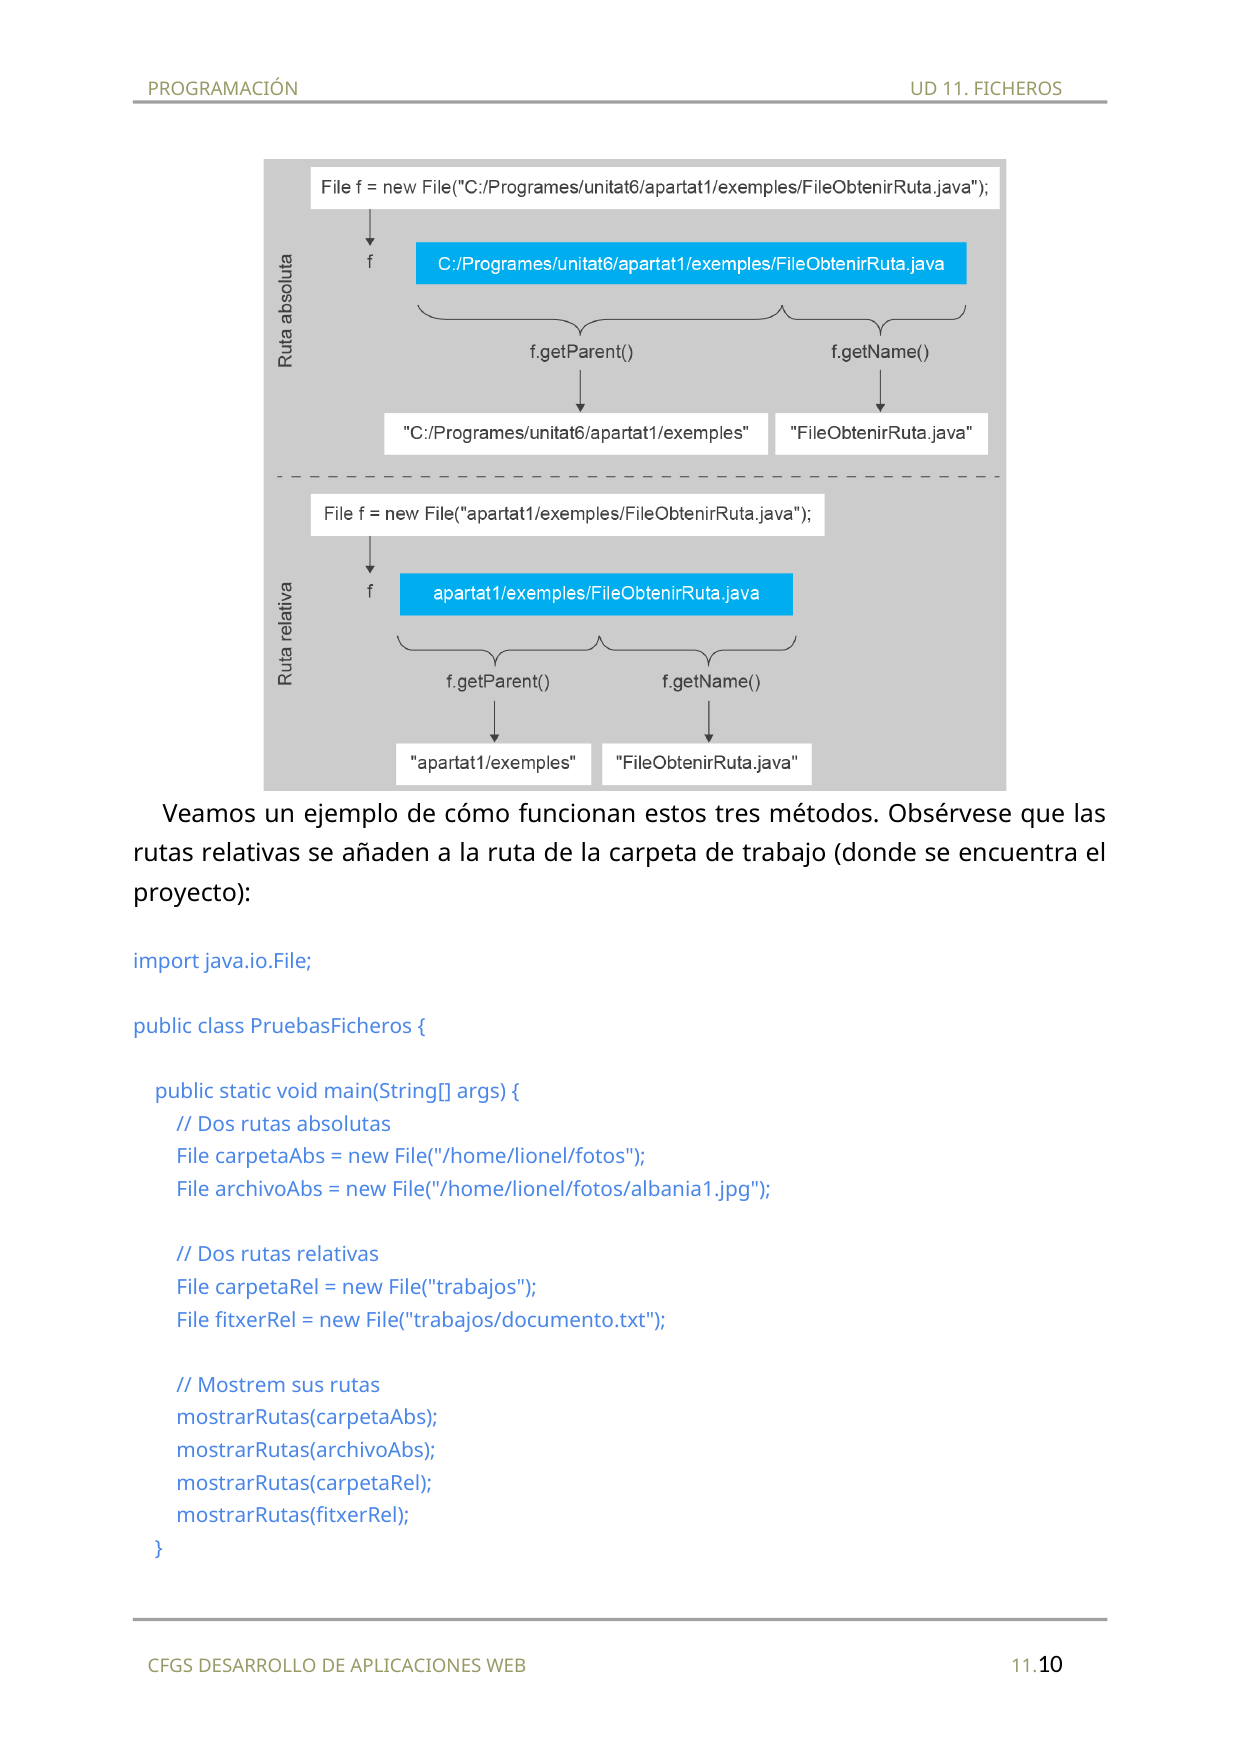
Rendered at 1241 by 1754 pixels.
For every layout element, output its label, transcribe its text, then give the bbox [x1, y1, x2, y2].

text } [133, 1533, 1107, 1561]
text File carpetaAbs = new File("/home/lionel/fotos"); [133, 1142, 1107, 1170]
text public class PruebasFicheros { [133, 1011, 1107, 1040]
text Veamos un ejemplo de cómo funcionan estos tres métodos. Obsérvese que las rutas relativas se añaden a la ruta de la carpeta de trabajo (donde se encuentra el proyecto): [133, 796, 1107, 908]
text mostrarRutas(carpetaRel); [133, 1468, 1107, 1496]
text // Mostrem sus rutas [133, 1370, 1107, 1398]
text File carpetaRel = new File("trabajos"); [133, 1272, 1107, 1301]
text import java.io.File; [133, 946, 1107, 974]
text // Dos rutas absolutas [133, 1109, 1107, 1137]
text public static void main(String[] args) { [133, 1076, 1107, 1105]
text mostrarRutas(fitxerRel); [133, 1500, 1107, 1529]
text // Dos rutas relativas [133, 1239, 1107, 1268]
text File archivoAbs = new File("/home/lionel/fotos/albania1.jpg"); [133, 1174, 1107, 1203]
text mostrarRutas(archivoAbs); [133, 1435, 1107, 1463]
picture [263, 159, 1007, 791]
text mostrarRutas(carpetaAbs); [133, 1402, 1107, 1431]
text File fitxerRel = new File("trabajos/documento.txt"); [133, 1305, 1107, 1333]
